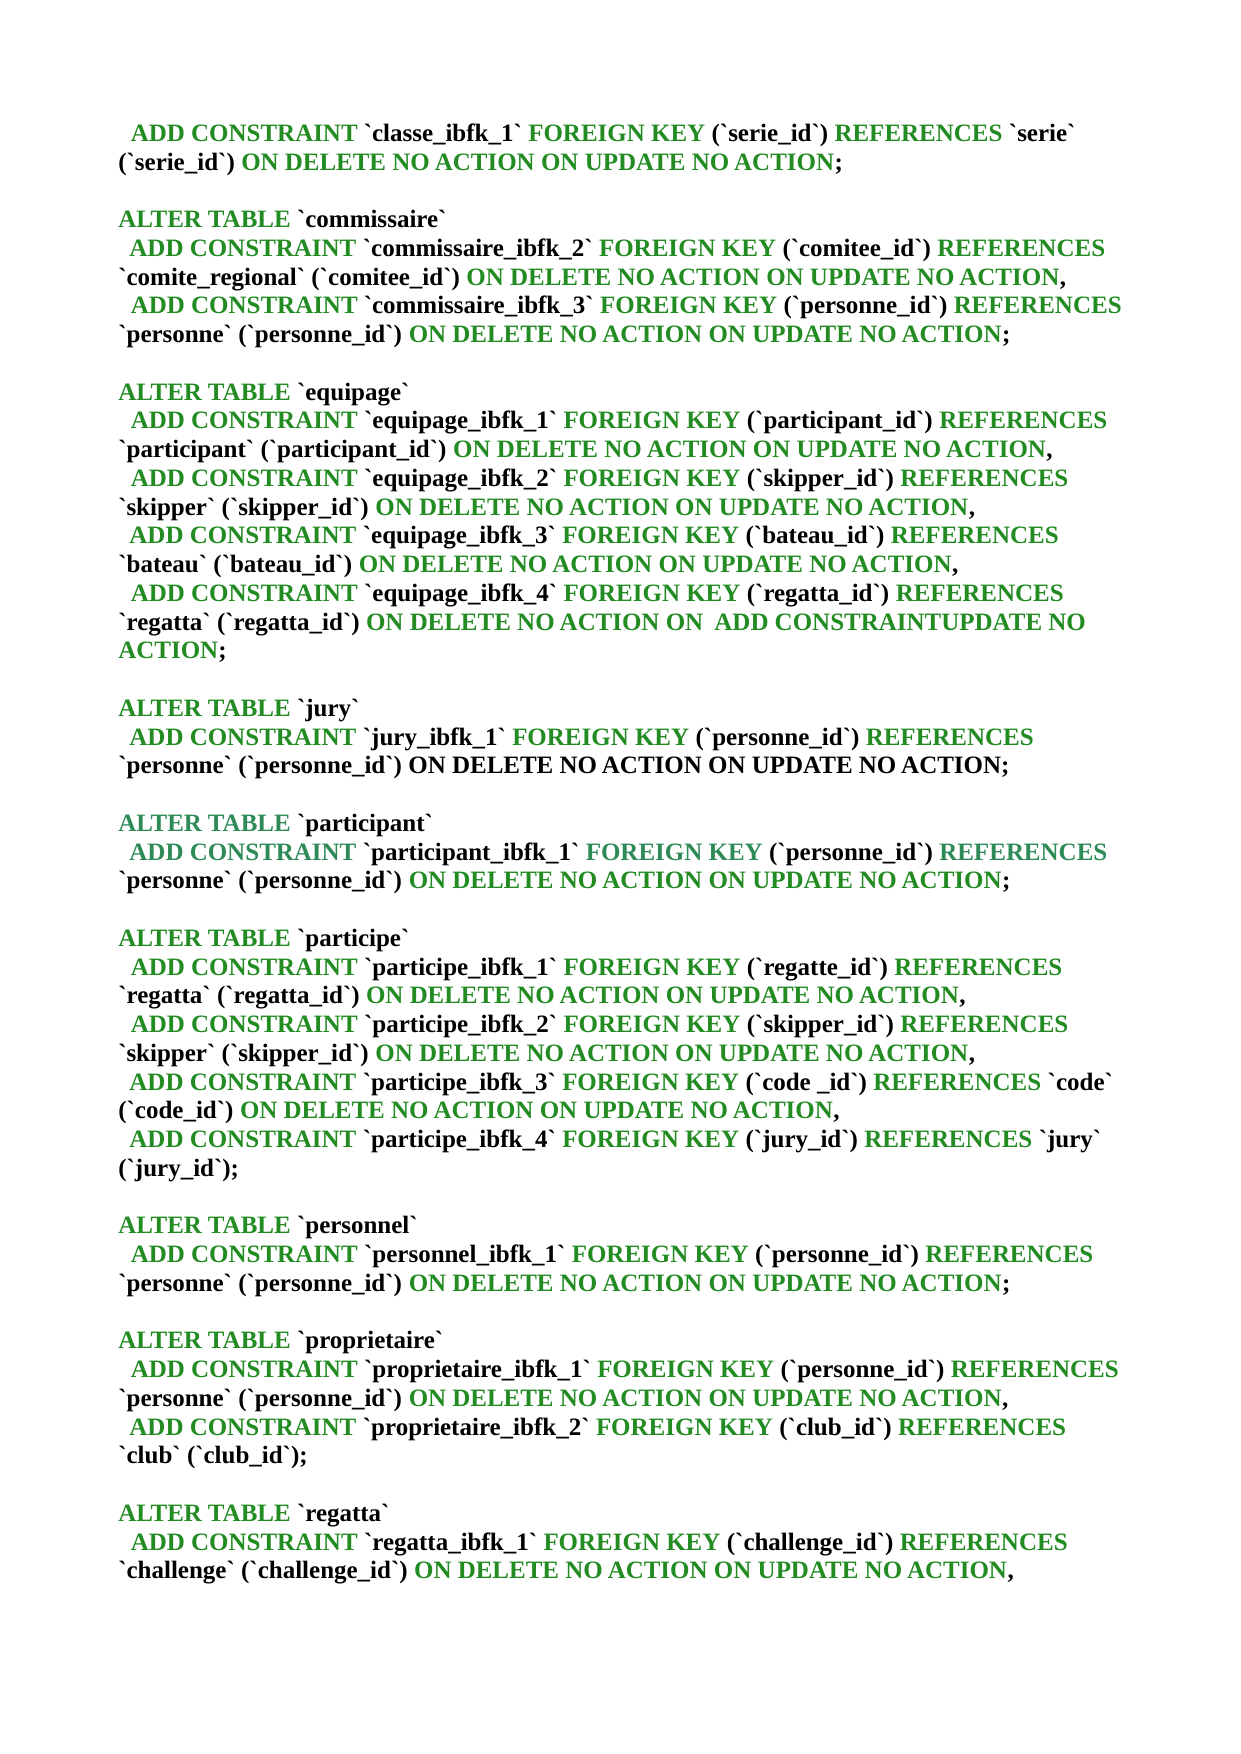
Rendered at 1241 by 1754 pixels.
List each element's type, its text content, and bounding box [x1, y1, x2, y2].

text ADD CONSTRAINT `participe_ibfk_2` FOREIGN KEY (`skipper_id`) REFERENCES `skipper` (`skipper_id`) ON DELETE NO ACTION ON UPDATE NO ACTION, [118, 1009, 1122, 1067]
text ALTER TABLE `proprietaire` [118, 1326, 1122, 1354]
text ADD CONSTRAINT `equipage_ibfk_3` FOREIGN KEY (`bateau_id`) REFERENCES `bateau` (`bateau_id`) ON DELETE NO ACTION ON UPDATE NO ACTION, [118, 521, 1122, 578]
text ADD CONSTRAINT `equipage_ibfk_2` FOREIGN KEY (`skipper_id`) REFERENCES `skipper` (`skipper_id`) ON DELETE NO ACTION ON UPDATE NO ACTION, [118, 463, 1122, 521]
text ADD CONSTRAINT `equipage_ibfk_1` FOREIGN KEY (`participant_id`) REFERENCES `participant` (`participant_id`) ON DELETE NO ACTION ON UPDATE NO ACTION, [118, 406, 1122, 463]
text ADD CONSTRAINT `personnel_ibfk_1` FOREIGN KEY (`personne_id`) REFERENCES `personne` (`personne_id`) ON DELETE NO ACTION ON UPDATE NO ACTION; [118, 1239, 1122, 1297]
text ALTER TABLE `equipage` [118, 377, 1122, 406]
text ALTER TABLE `personnel` [118, 1211, 1122, 1239]
text ADD CONSTRAINT `classe_ibfk_1` FOREIGN KEY (`serie_id`) REFERENCES `serie` (`serie_id`) ON DELETE NO ACTION ON UPDATE NO ACTION; [118, 118, 1122, 176]
text ADD CONSTRAINT `jury_ibfk_1` FOREIGN KEY (`personne_id`) REFERENCES `personne` (`personne_id`) ON DELETE NO ACTION ON UPDATE NO ACTION; [118, 722, 1122, 779]
text ALTER TABLE `participe` [118, 923, 1122, 952]
text ADD CONSTRAINT `participe_ibfk_1` FOREIGN KEY (`regatte_id`) REFERENCES `regatta` (`regatta_id`) ON DELETE NO ACTION ON UPDATE NO ACTION, [118, 952, 1122, 1009]
text ADD CONSTRAINT `participe_ibfk_3` FOREIGN KEY (`code _id`) REFERENCES `code` (`code_id`) ON DELETE NO ACTION ON UPDATE NO ACTION, [118, 1067, 1122, 1124]
text ADD CONSTRAINT `participant_ibfk_1` FOREIGN KEY (`personne_id`) REFERENCES `personne` (`personne_id`) ON DELETE NO ACTION ON UPDATE NO ACTION; [118, 837, 1122, 894]
text ADD CONSTRAINT `equipage_ibfk_4` FOREIGN KEY (`regatta_id`) REFERENCES `regatta` (`regatta_id`) ON DELETE NO ACTION ON ADD CONSTRAINTUPDATE NO ACTION; [118, 578, 1122, 664]
text ADD CONSTRAINT `participe_ibfk_4` FOREIGN KEY (`jury_id`) REFERENCES `jury` (`jury_id`); [118, 1124, 1122, 1182]
text ADD CONSTRAINT `commissaire_ibfk_2` FOREIGN KEY (`comitee_id`) REFERENCES `comite_regional` (`comitee_id`) ON DELETE NO ACTION ON UPDATE NO ACTION, [118, 233, 1122, 291]
text ADD CONSTRAINT `proprietaire_ibfk_1` FOREIGN KEY (`personne_id`) REFERENCES `personne` (`personne_id`) ON DELETE NO ACTION ON UPDATE NO ACTION, [118, 1354, 1122, 1412]
text ALTER TABLE `regatta` [118, 1498, 1122, 1527]
text ADD CONSTRAINT `regatta_ibfk_1` FOREIGN KEY (`challenge_id`) REFERENCES `challenge` (`challenge_id`) ON DELETE NO ACTION ON UPDATE NO ACTION, [118, 1527, 1122, 1584]
text ALTER TABLE `jury` [118, 693, 1122, 722]
text ALTER TABLE `commissaire` [118, 204, 1122, 233]
text ALTER TABLE `participant` [118, 808, 1122, 837]
text ADD CONSTRAINT `proprietaire_ibfk_2` FOREIGN KEY (`club_id`) REFERENCES `club` (`club_id`); [118, 1412, 1122, 1469]
text ADD CONSTRAINT `commissaire_ibfk_3` FOREIGN KEY (`personne_id`) REFERENCES `personne` (`personne_id`) ON DELETE NO ACTION ON UPDATE NO ACTION; [118, 291, 1122, 348]
